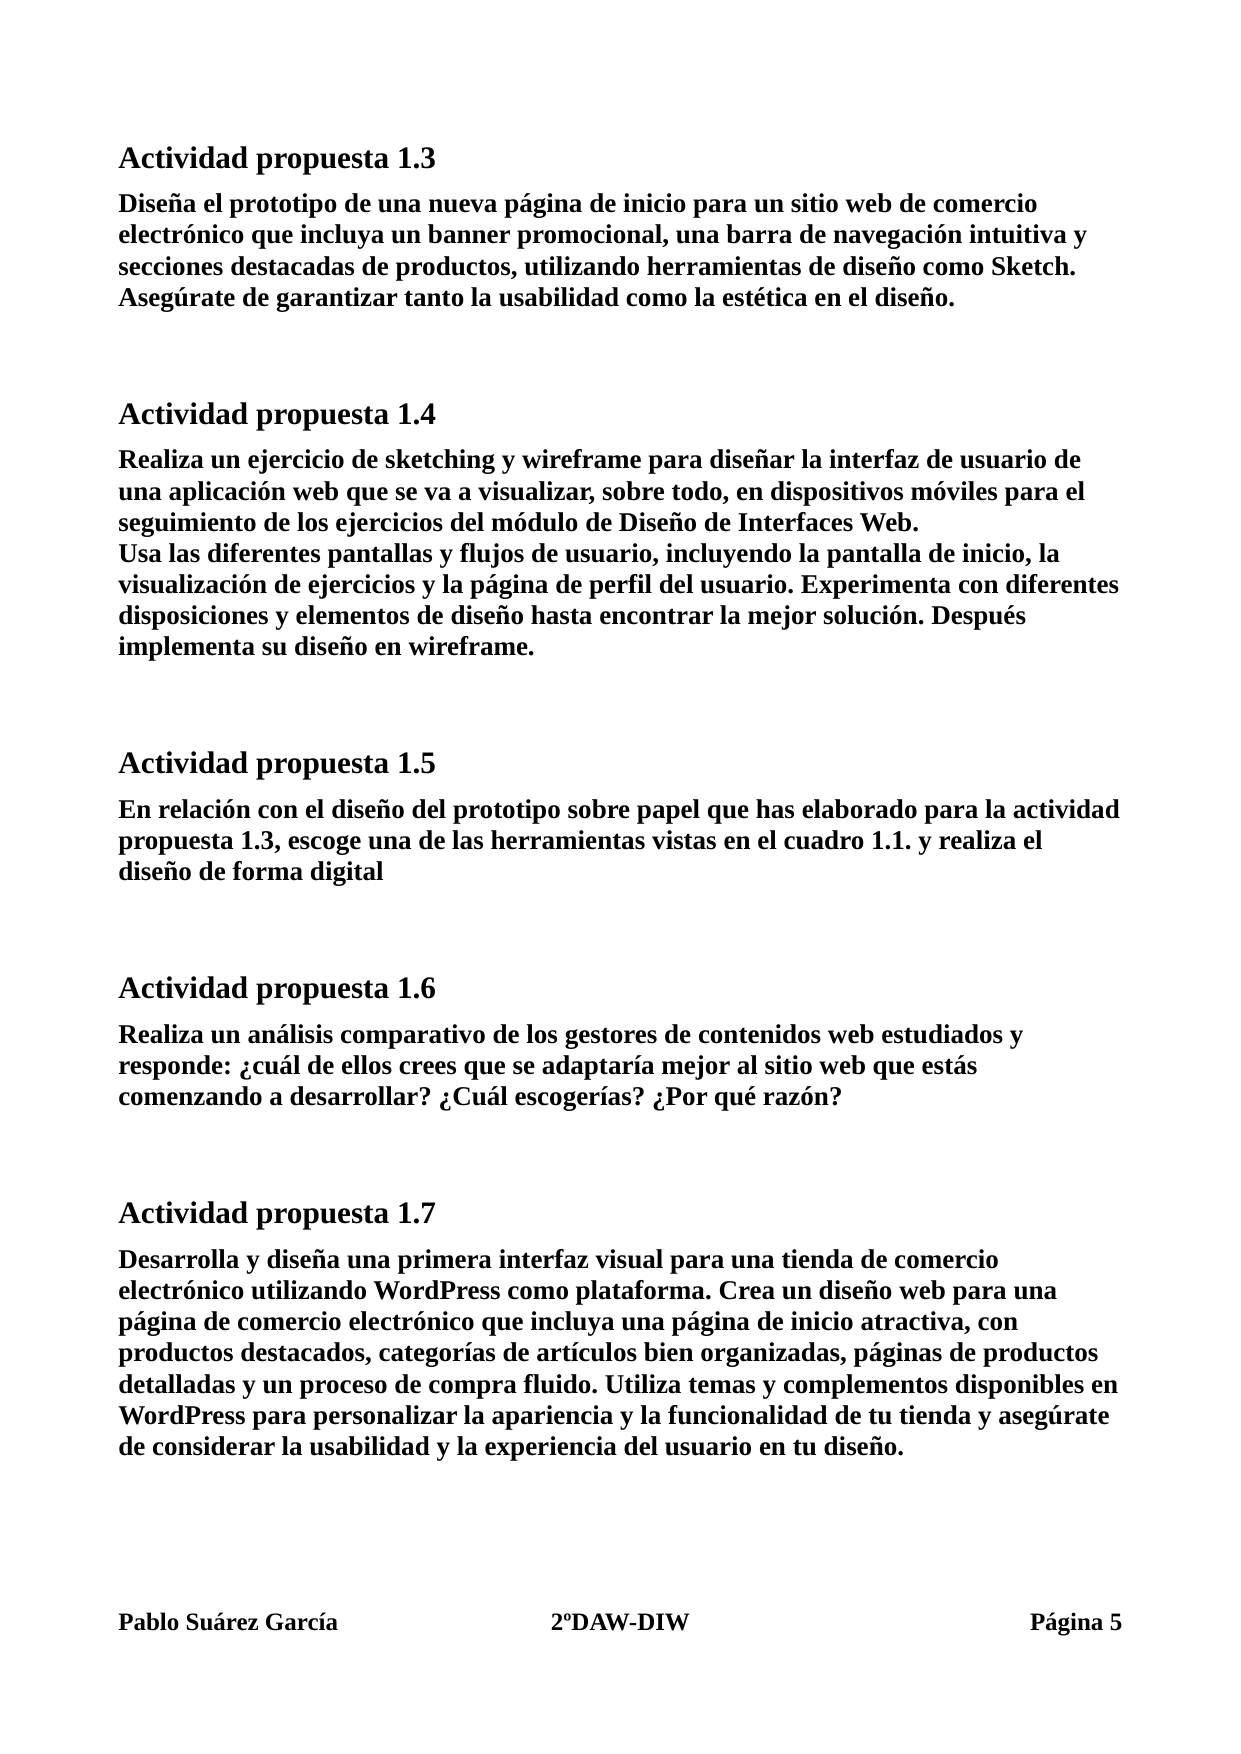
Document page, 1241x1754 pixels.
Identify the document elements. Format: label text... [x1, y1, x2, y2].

subtitle Actividad propuesta 1.7 [118, 1195, 1122, 1231]
text Realiza un ejercicio de sketching y wireframe para diseñar la interfaz de usuario de una aplicación web que se va a visualizar, sobre todo, en dispositivos móviles para el seguimiento de los ejercicios del módulo de Diseño de Interfaces Web. [118, 443, 1122, 537]
subtitle Actividad propuesta 1.5 [118, 745, 1122, 781]
text Diseña el prototipo de una nueva página de inicio para un sitio web de comercio electrónico que incluya un banner promocional, una barra de navegación intuitiva y secciones destacadas de productos, utilizando herramientas de diseño como Sketch. [118, 187, 1122, 281]
subtitle Actividad propuesta 1.4 [118, 395, 1122, 431]
subtitle Actividad propuesta 1.6 [118, 970, 1122, 1006]
subtitle Actividad propuesta 1.3 [118, 139, 1122, 175]
text En relación con el diseño del prototipo sobre papel que has elaborado para la actividad propuesta 1.3, escoge una de las herramientas vistas en el cuadro 1.1. y realiza el diseño de forma digital [118, 793, 1122, 887]
text Asegúrate de garantizar tanto la usabilidad como la estética en el diseño. [118, 281, 1122, 312]
text Desarrolla y diseña una primera interfaz visual para una tienda de comercio electrónico utilizando WordPress como plataforma. Crea un diseño web para una página de comercio electrónico que incluya una página de inicio atractiva, con productos destacados, categorías de artículos bien organizadas, páginas de productos detalladas y un proceso de compra fluido. Utiliza temas y complementos disponibles en WordPress para personalizar la apariencia y la funcionalidad de tu tienda y asegúrate de considerar la usabilidad y la experiencia del usuario en tu diseño. [118, 1243, 1122, 1461]
text Usa las diferentes pantallas y flujos de usuario, incluyendo la pantalla de inicio, la visualización de ejercicios y la página de perfil del usuario. Experimenta con diferentes disposiciones y elementos de diseño hasta encontrar la mejor solución. Después implementa su diseño en wireframe. [118, 537, 1122, 662]
text Realiza un análisis comparativo de los gestores de contenidos web estudiados y responde: ¿cuál de ellos crees que se adaptaría mejor al sitio web que estás comenzando a desarrollar? ¿Cuál escogerías? ¿Por qué razón? [118, 1018, 1122, 1112]
